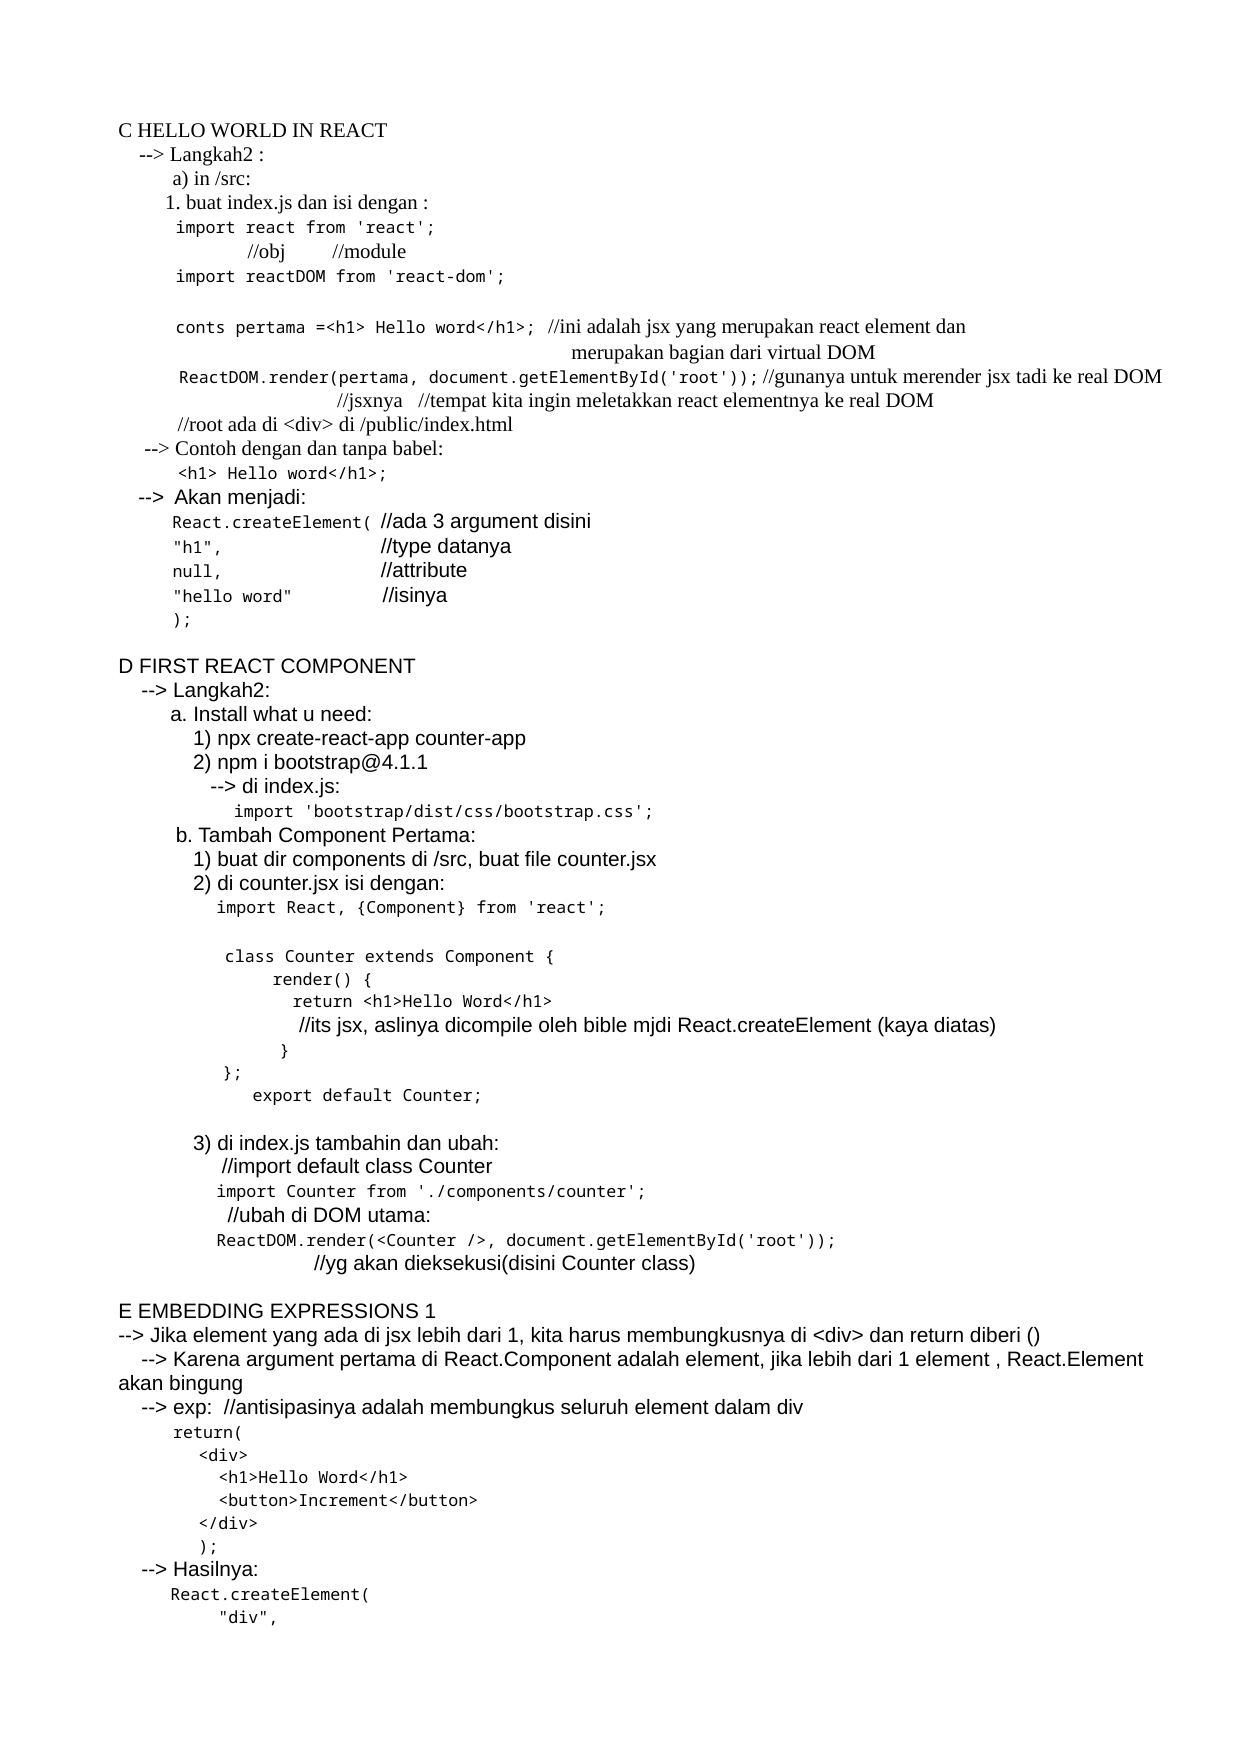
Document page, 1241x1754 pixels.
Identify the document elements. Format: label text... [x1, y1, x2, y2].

text --> Langkah2 : [118, 142, 1168, 166]
text //import default class Counter [118, 1154, 1168, 1178]
text --> exp: //antisipasinya adalah membungkus seluruh element dalam div [118, 1395, 1168, 1419]
text conts pertama =<h1> Hello word</h1>; //ini adalah jsx yang merupakan react element dan merupakan bagian dari virtual DOM [118, 311, 1168, 364]
text </div> [118, 1512, 1168, 1534]
text React.createElement( //ada 3 argument disini [118, 509, 1168, 534]
text 1) npx create-react-app counter-app [118, 726, 1168, 750]
text "hello word" //isinya [118, 583, 1168, 607]
text "div", [118, 1605, 1168, 1628]
text ReactDOM.render(pertama, document.getElementById('root')); //gunanya untuk merender jsx tadi ke real DOM [118, 364, 1168, 388]
text --> Jika element yang ada di jsx lebih dari 1, kita harus membungkusnya di <div> dan return diberi () [118, 1323, 1168, 1347]
text //jsxnya //tempat kita ingin meletakkan react elementnya ke real DOM [118, 388, 1168, 412]
text E EMBEDDING EXPRESSIONS 1 [118, 1299, 1168, 1323]
text return <h1>Hello Word</h1> [118, 990, 1168, 1013]
text //its jsx, aslinya dicompile oleh bible mjdi React.createElement (kaya diatas) [118, 1013, 1168, 1037]
text b. Tambah Component Pertama: [118, 822, 1168, 846]
text --> Karena argument pertama di React.Component adalah element, jika lebih dari 1 element , React.Element akan bingung [118, 1347, 1168, 1395]
text //yg akan dieksekusi(disini Counter class) [118, 1251, 1168, 1275]
text 1. buat index.js dan isi dengan : [118, 190, 1168, 214]
text --> Akan menjadi: [118, 485, 1168, 509]
text --> Hasilnya: [118, 1557, 1168, 1581]
text //root ada di <div> di /public/index.html [118, 412, 1168, 436]
text <h1> Hello word</h1>; [118, 460, 1168, 485]
text null, //attribute [118, 558, 1168, 583]
text }; [118, 1061, 1168, 1084]
text import react from 'react'; [118, 214, 1168, 239]
text 1) buat dir components di /src, buat file counter.jsx [118, 846, 1168, 870]
text import reactDOM from 'react-dom'; [118, 263, 1168, 287]
text ); [118, 1534, 1168, 1557]
text import 'bootstrap/dist/css/bootstrap.css'; [118, 798, 1168, 822]
text 2) npm i bootstrap@4.1.1 [118, 750, 1168, 774]
text React.createElement( [118, 1581, 1168, 1605]
text class Counter extends Component { [118, 943, 1168, 967]
text <div> [118, 1443, 1168, 1466]
text export default Counter; [118, 1084, 1168, 1106]
text return( [118, 1419, 1168, 1443]
text --> Langkah2: [118, 678, 1168, 702]
text render() { [118, 967, 1168, 990]
text ); [118, 607, 1168, 630]
text <button>Increment</button> [118, 1489, 1168, 1512]
text 3) di index.js tambahin dan ubah: [118, 1130, 1168, 1154]
text import React, {Component} from 'react'; [118, 894, 1168, 919]
text --> Contoh dengan dan tanpa babel: [118, 436, 1168, 460]
text //ubah di DOM utama: [118, 1203, 1168, 1227]
text a) in /src: [118, 166, 1168, 190]
text } [118, 1037, 1168, 1061]
text import Counter from './components/counter'; [118, 1178, 1168, 1203]
text <h1>Hello Word</h1> [118, 1466, 1168, 1489]
text 2) di counter.jsx isi dengan: [118, 870, 1168, 894]
text //obj //module [118, 239, 1168, 263]
text --> di index.js: [118, 774, 1168, 798]
text "h1", //type datanya [118, 534, 1168, 558]
text a. Install what u need: [118, 702, 1168, 726]
text C HELLO WORLD IN REACT [118, 118, 1168, 142]
text D FIRST REACT COMPONENT [118, 654, 1168, 678]
text ReactDOM.render(<Counter />, document.getElementById('root')); [118, 1227, 1168, 1251]
